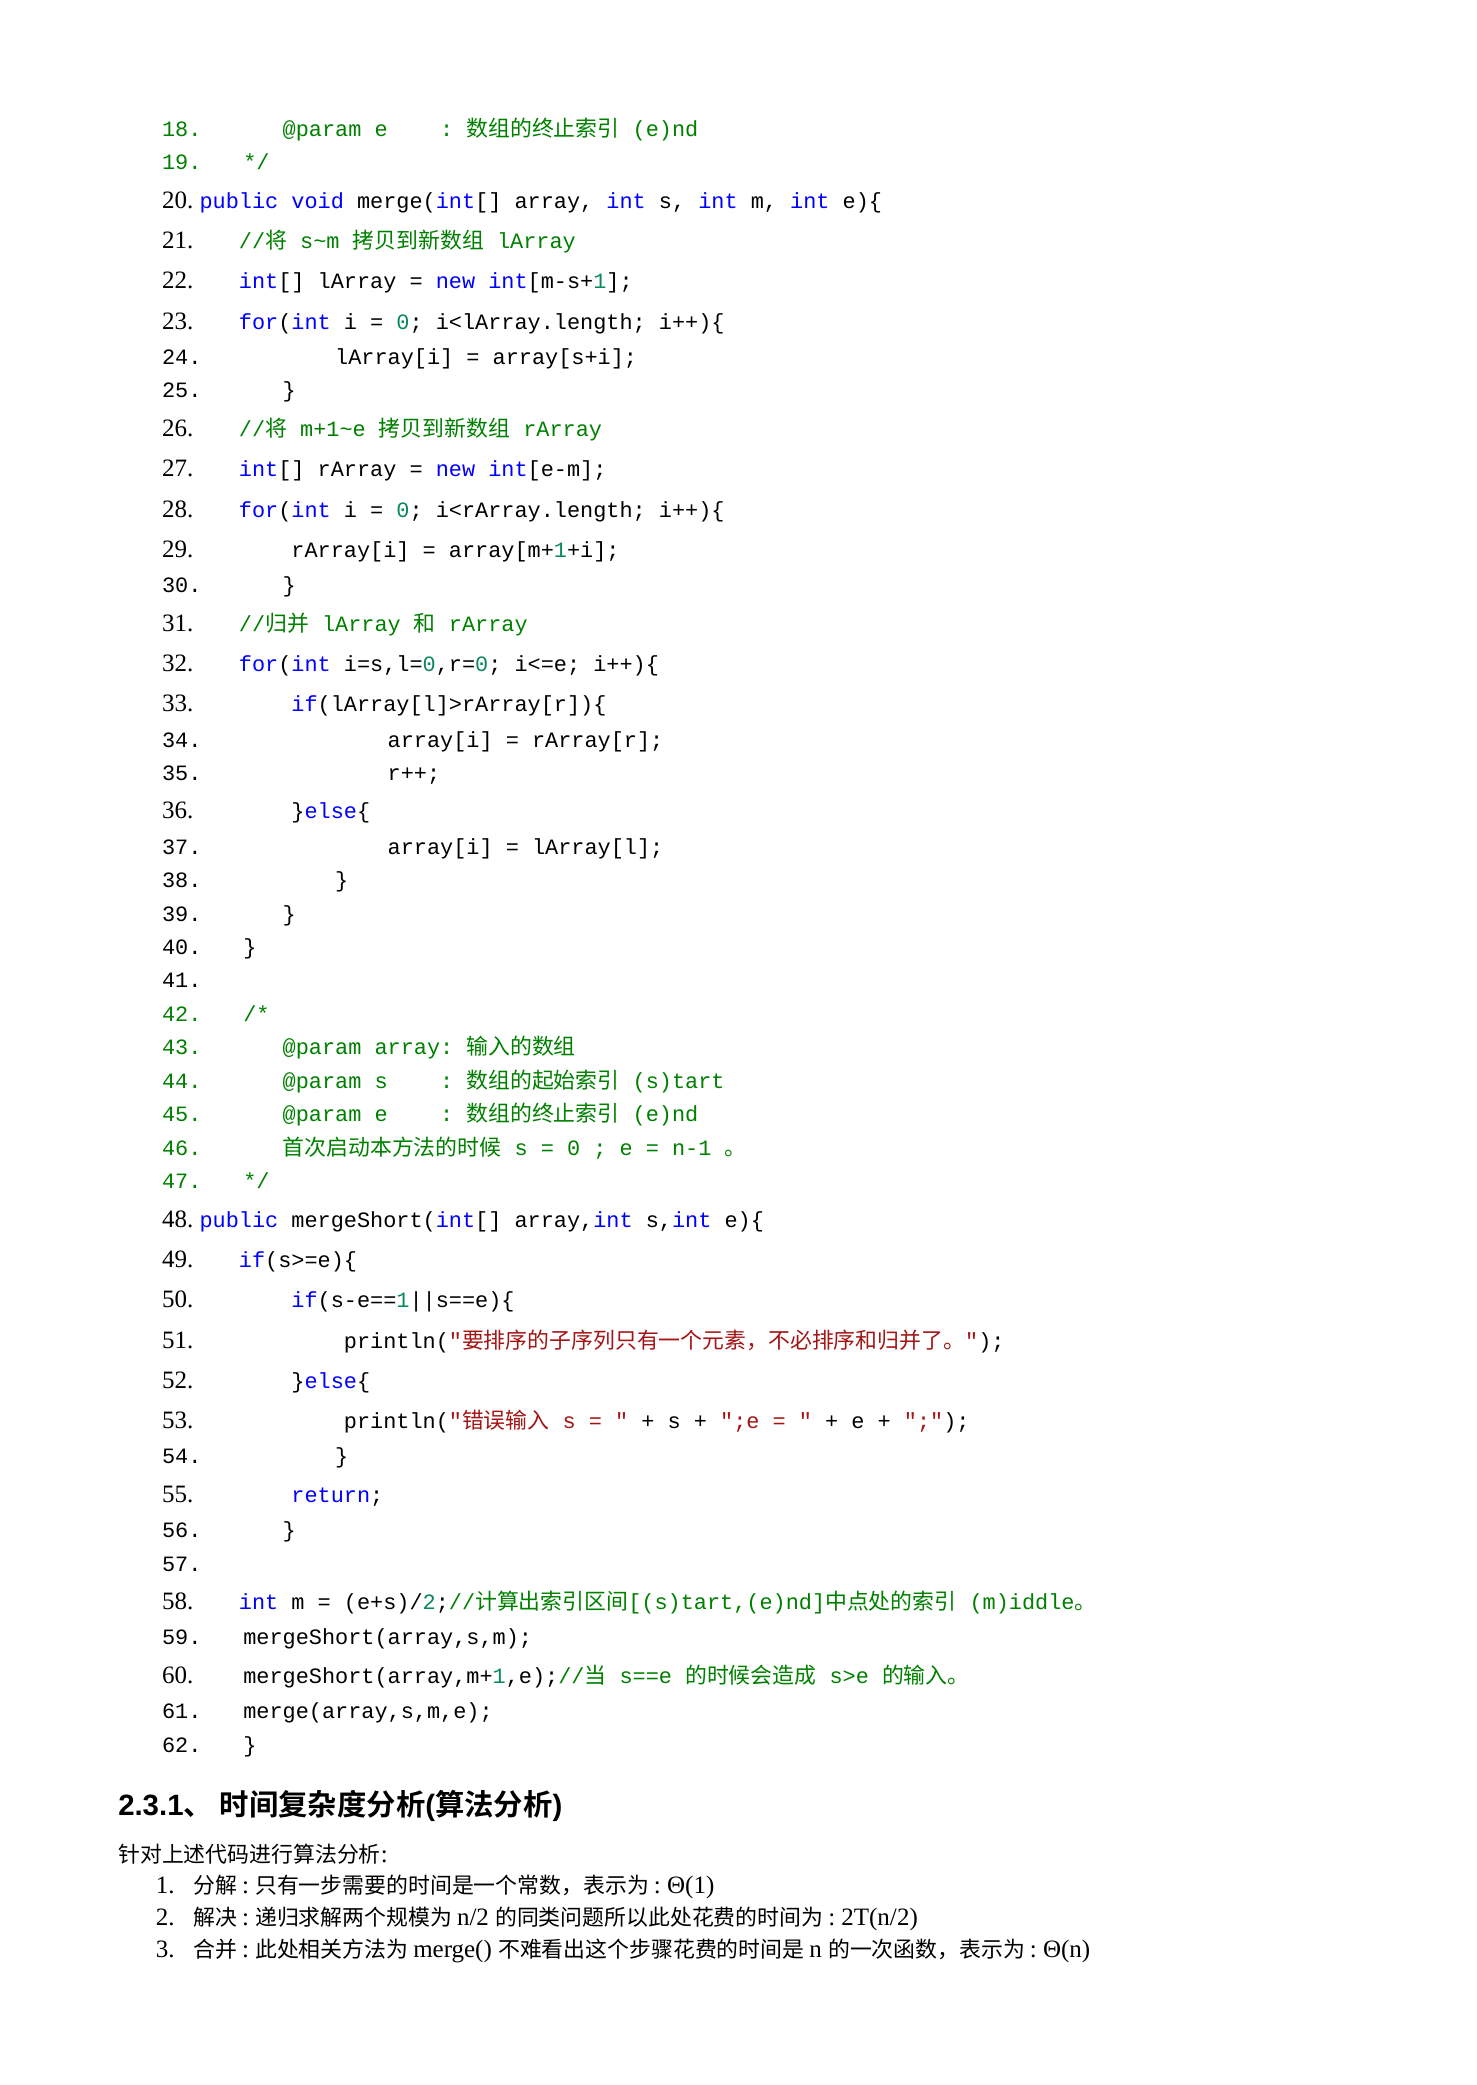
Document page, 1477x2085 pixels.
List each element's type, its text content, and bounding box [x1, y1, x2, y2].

list mergeShort(array,m+1,e);//当 s==e 的时候会造成 s>e 的输入。 [162, 1660, 1358, 1690]
text 针对上述代码进行算法分析: [118, 1837, 1358, 1868]
list 分解 : 只有一步需要的时间是一个常数，表示为 : Θ(1) [156, 1868, 1358, 1900]
list 解决 : 递归求解两个规模为 n/2 的同类问题所以此处花费的时间为 : 2T(n/2) [156, 1900, 1358, 1932]
list //将 s~m 拷贝到新数组 lArray [162, 225, 1358, 255]
list } [162, 1734, 1358, 1758]
list //将 m+1~e 拷贝到新数组 rArray [162, 413, 1358, 443]
list */ [162, 1170, 1358, 1195]
list r++; [162, 762, 1358, 787]
list int m = (e+s)/2;//计算出索引区间[(s)tart,(e)nd]中点处的索引 (m)iddle。 [162, 1586, 1358, 1616]
list array[i] = lArray[l]; [162, 836, 1358, 861]
list if(lArray[l]>rArray[r]){ [162, 688, 1358, 718]
list if(s>=e){ [162, 1244, 1358, 1274]
list } [162, 936, 1358, 961]
list if(s-e==1||s==e){ [162, 1284, 1358, 1314]
list println("要排序的子序列只有一个元素，不必排序和归并了。"); [162, 1325, 1358, 1354]
list */ [162, 152, 1358, 176]
list } [162, 869, 1358, 894]
list } [162, 574, 1358, 599]
subtitle 2.3.1、 时间复杂度分析(算法分析) [118, 1782, 1358, 1824]
list @param array: 输入的数组 [162, 1037, 1358, 1061]
list }else{ [162, 1365, 1358, 1395]
list 合并 : 此处相关方法为 merge() 不难看出这个步骤花费的时间是 n 的一次函数，表示为 : Θ(n) [156, 1932, 1358, 1963]
list array[i] = rArray[r]; [162, 729, 1358, 753]
list }else{ [162, 796, 1358, 826]
list return; [162, 1479, 1358, 1509]
list @param s : 数组的起始索引 (s)tart [162, 1070, 1358, 1095]
list merge(array,s,m,e); [162, 1700, 1358, 1725]
list mergeShort(array,s,m); [162, 1627, 1358, 1651]
list } [162, 380, 1358, 404]
list } [162, 1519, 1358, 1544]
list public mergeShort(int[] array,int s,int e){ [162, 1204, 1358, 1234]
list //归并 lArray 和 rArray [162, 608, 1358, 638]
list for(int i = 0; i<lArray.length; i++){ [162, 306, 1358, 336]
list public void merge(int[] array, int s, int m, int e){ [162, 185, 1358, 215]
list int[] lArray = new int[m-s+1]; [162, 266, 1358, 296]
list } [162, 1446, 1358, 1470]
list @param e : 数组的终止索引 (e)nd [162, 1103, 1358, 1128]
list } [162, 903, 1358, 928]
list rArray[i] = array[m+1+i]; [162, 534, 1358, 564]
list for(int i = 0; i<rArray.length; i++){ [162, 494, 1358, 524]
list 首次启动本方法的时候 s = 0 ; e = n-1 。 [162, 1137, 1358, 1162]
list lArray[i] = array[s+i]; [162, 346, 1358, 371]
list @param e : 数组的终止索引 (e)nd [162, 118, 1358, 143]
list println("错误输入 s = " + s + ";e = " + e + ";"); [162, 1405, 1358, 1435]
list /* [162, 1003, 1358, 1028]
list for(int i=s,l=0,r=0; i<=e; i++){ [162, 648, 1358, 678]
list int[] rArray = new int[e-m]; [162, 453, 1358, 483]
